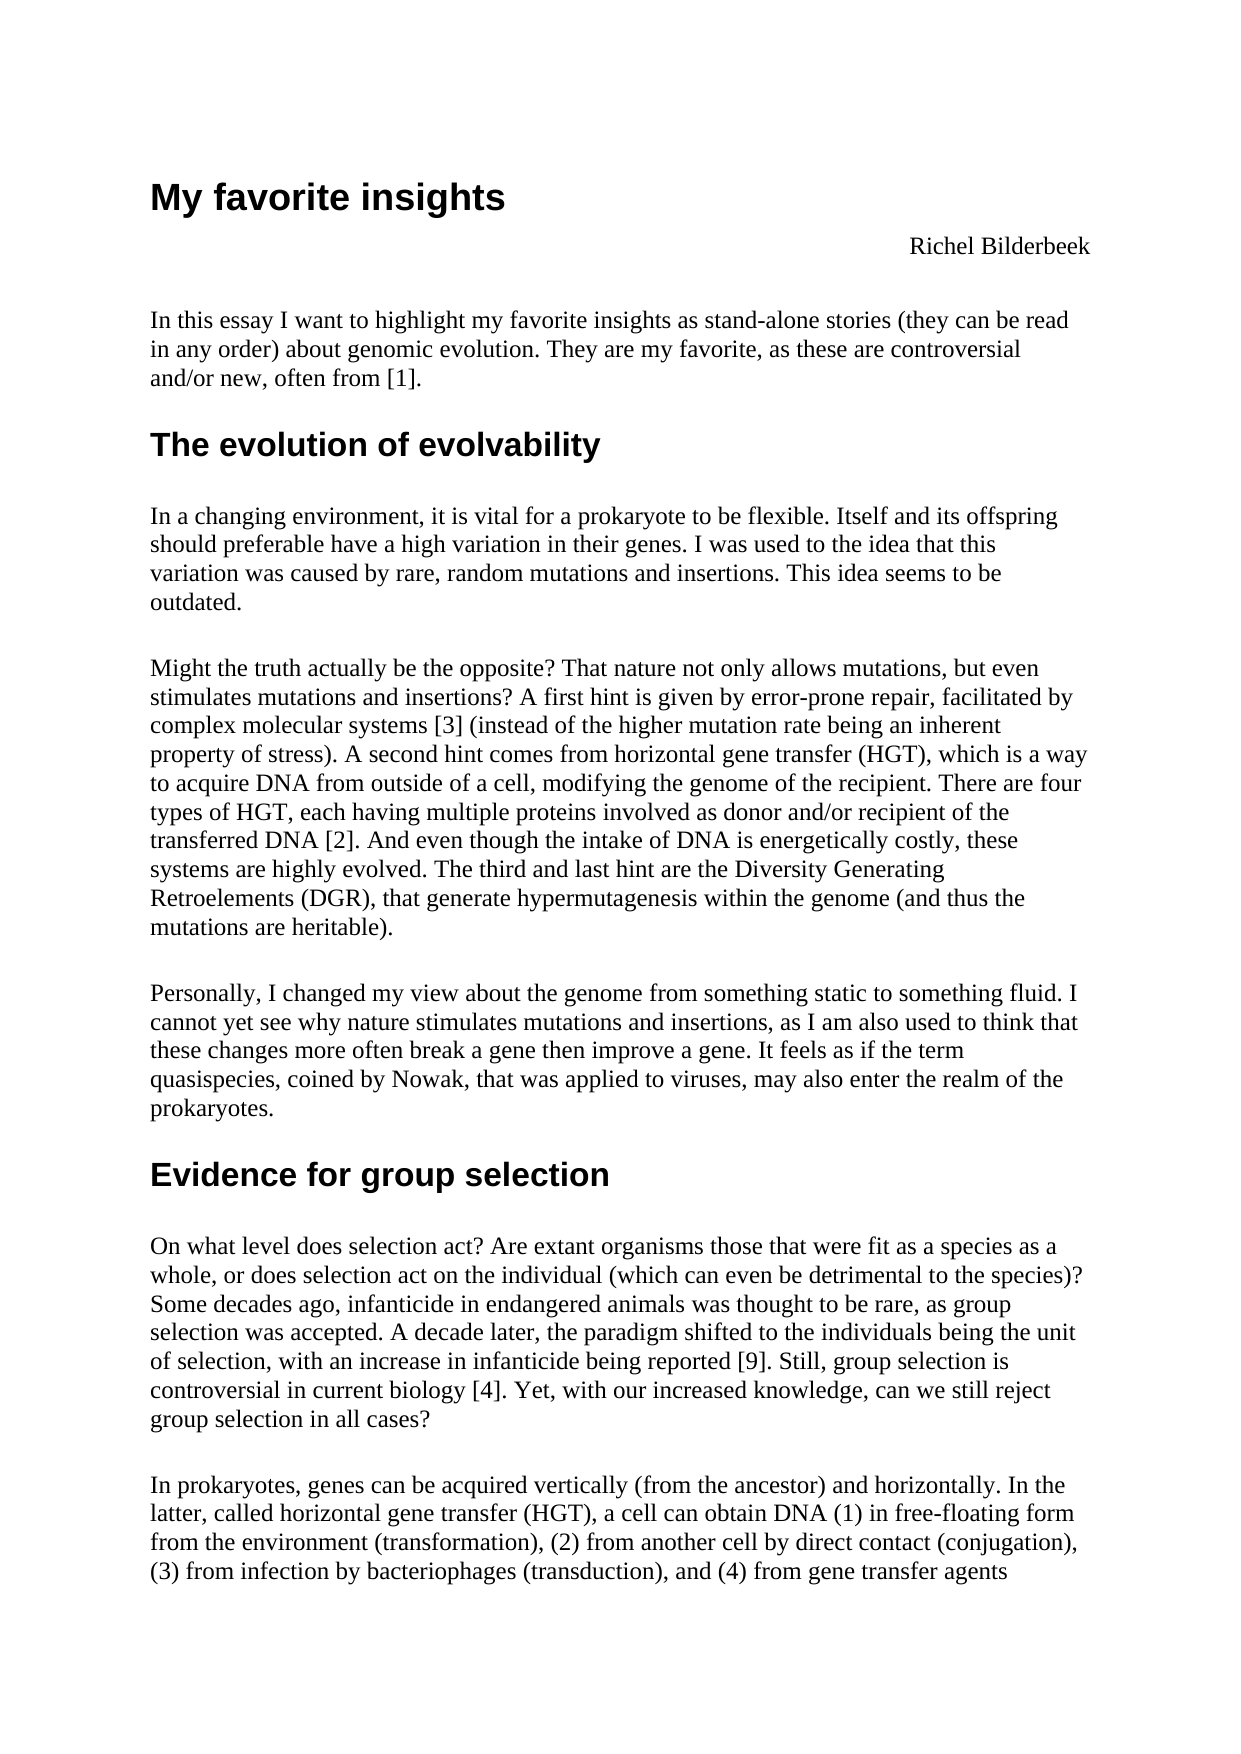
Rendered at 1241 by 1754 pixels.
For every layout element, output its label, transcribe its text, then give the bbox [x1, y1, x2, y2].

subtitle The evolution of evolvability [150, 425, 1090, 463]
text In prokaryotes, genes can be acquired vertically (from the ancestor) and horizontally. In the latter, called horizontal gene transfer (HGT), a cell can obtain DNA (1) in free-floating form from the environment (transformation), (2) from another cell by direct contact (conjugation), (3) from infection by bacteriophages (transduction), and (4) from gene transfer agents [150, 1470, 1090, 1585]
text Might the truth actually be the opposite? That nature not only allows mutations, but even stimulates mutations and insertions? A first hint is given by error-prone repair, facilitated by complex molecular systems [3] (instead of the higher mutation rate being an inherent property of stress). A second hint comes from horizontal gene transfer (HGT), which is a way to acquire DNA from outside of a cell, modifying the genome of the recipient. There are four types of HGT, each having multiple proteins involved as donor and/or recipient of the transferred DNA [2]. And even though the intake of DNA is energetically costly, these systems are highly evolved. The third and last hint are the Diversity Generating Retroelements (DGR), that generate hypermutagenesis within the genome (and thus the mutations are heritable). [150, 653, 1090, 941]
subtitle My favorite insights [150, 175, 1090, 219]
text In a changing environment, it is vital for a prokaryote to be flexible. Itself and its offspring should preferable have a high variation in their genes. I was used to the idea that this variation was caused by rare, random mutations and insertions. This idea seems to be outdated. [150, 501, 1090, 616]
text Personally, I changed my view about the genome from something static to something fluid. I cannot yet see why nature stimulates mutations and insertions, as I am also used to think that these changes more often break a gene then improve a gene. It feels as if the term quasispecies, coined by Nowak, that was applied to viruses, may also enter the realm of the prokaryotes. [150, 978, 1090, 1122]
text Richel Bilderbeek [150, 231, 1090, 260]
text On what level does selection act? Are extant organisms those that were fit as a species as a whole, or does selection act on the individual (which can even be detrimental to the species)? Some decades ago, infanticide in endangered animals was thought to be rare, as group selection was accepted. A decade later, the paradigm shifted to the individuals being the unit of selection, with an increase in infanticide being reported [9]. Still, group selection is controversial in current biology [4]. Yet, with our increased knowledge, can we still reject group selection in all cases? [150, 1231, 1090, 1432]
text In this essay I want to highlight my favorite insights as stand-alone stories (they can be read in any order) about genomic evolution. They are my favorite, as these are controversial and/or new, often from [1]. [150, 305, 1090, 391]
subtitle Evidence for group selection [150, 1155, 1090, 1194]
